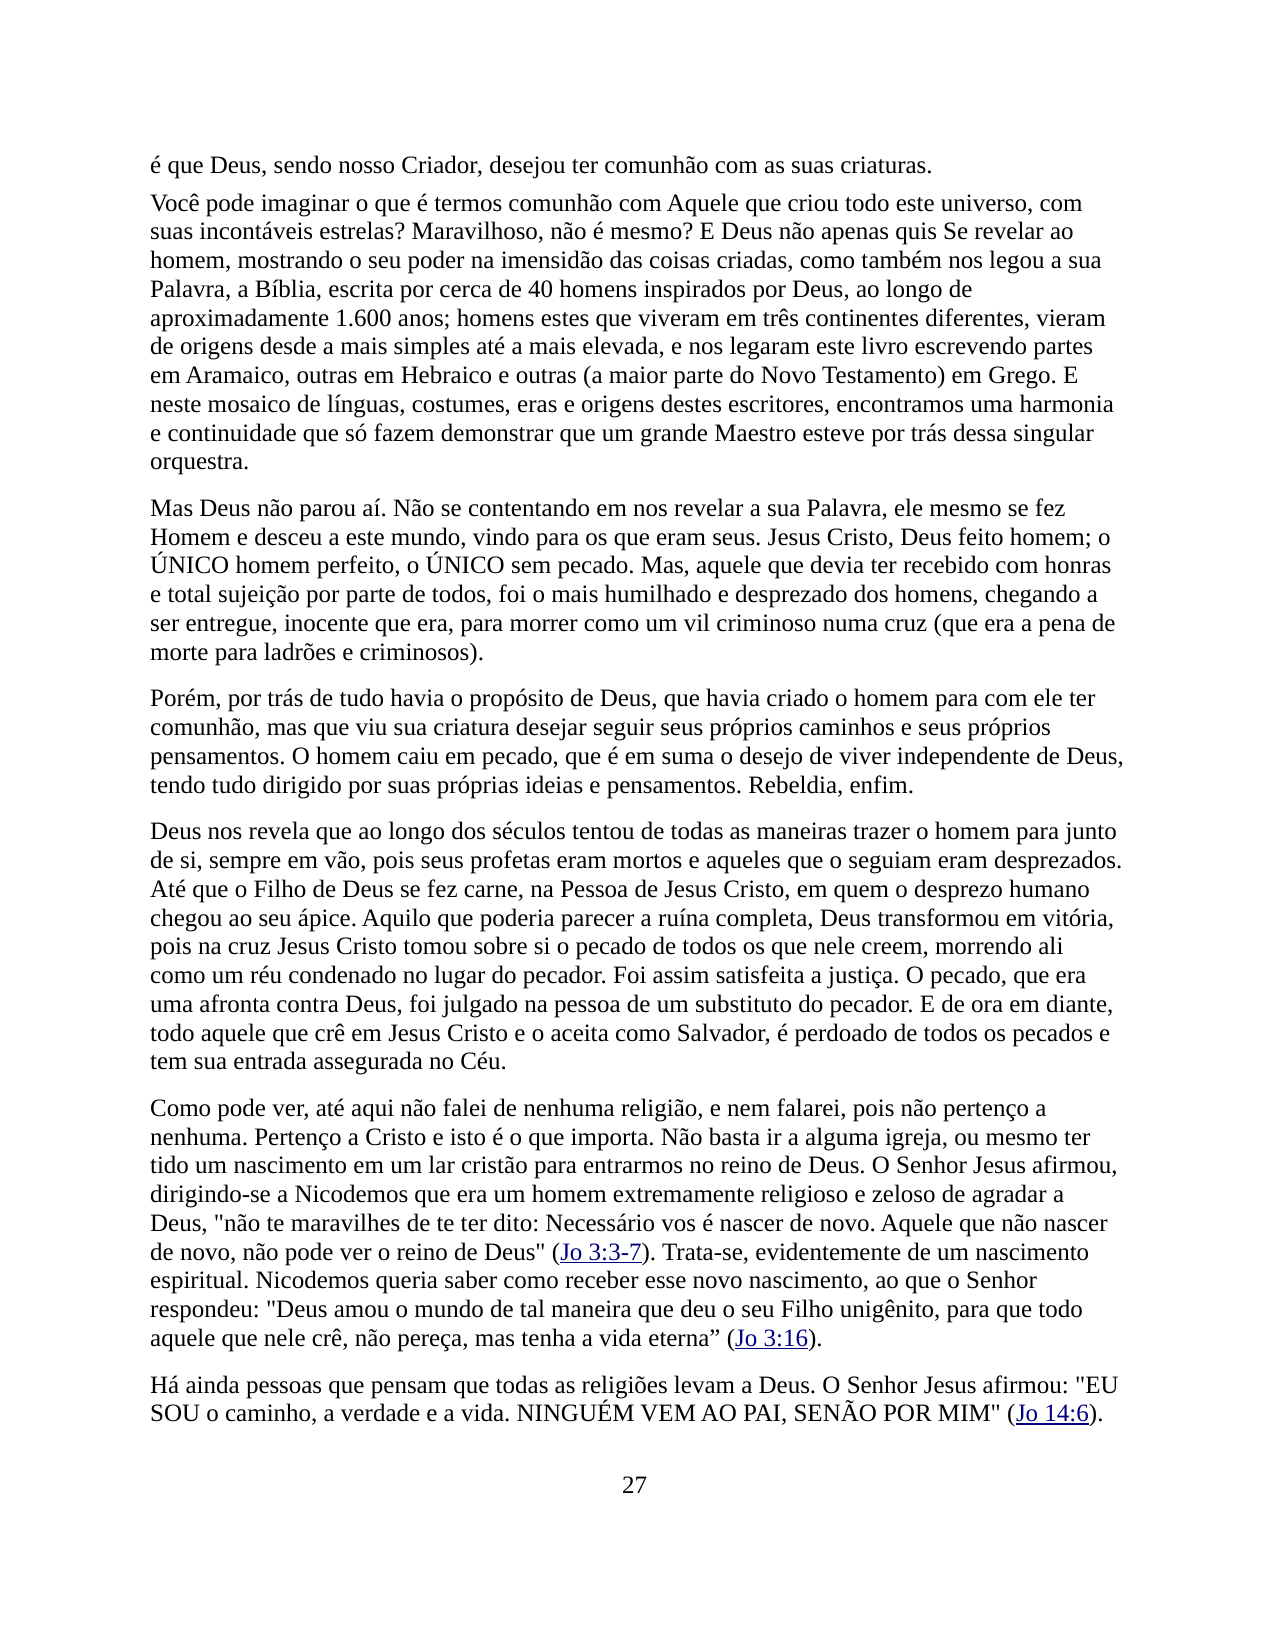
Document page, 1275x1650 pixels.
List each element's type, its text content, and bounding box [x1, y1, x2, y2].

text Como pode ver, até aqui não falei de nenhuma religião, e nem falarei, pois não pertenço a nenhuma. Pertenço a Cristo e isto é o que importa. Não basta ir a alguma igreja, ou mesmo ter tido um nascimento em um lar cristão para entrarmos no reino de Deus. O Senhor Jesus afirmou, dirigindo-se a Nicodemos que era um homem extremamente religioso e zeloso de agradar a Deus, "não te maravilhes de te ter dito: Necessário vos é nascer de novo. Aquele que não nascer de novo, não pode ver o reino de Deus" (Jo 3:3-7). Trata-se, evidentemente de um nascimento espiritual. Nicodemos queria saber como receber esse novo nascimento, ao que o Senhor respondeu: "Deus amou o mundo de tal maneira que deu o seu Filho unigênito, para que todo aquele que nele crê, não pereça, mas tenha a vida eterna” (Jo 3:16). [150, 1093, 1125, 1352]
text é que Deus, sendo nosso Criador, desejou ter comunhão com as suas criaturas. [150, 150, 1125, 179]
text Mas Deus não parou aí. Não se contentando em nos revelar a sua Palavra, ele mesmo se fez Homem e desceu a este mundo, vindo para os que eram seus. Jesus Cristo, Deus feito homem; o ÚNICO homem perfeito, o ÚNICO sem pecado. Mas, aquele que devia ter recebido com honras e total sujeição por parte de todos, foi o mais humilhado e desprezado dos homens, chegando a ser entregue, inocente que era, para morrer como um vil criminoso numa cruz (que era a pena de morte para ladrões e criminosos). [150, 493, 1125, 666]
text Deus nos revela que ao longo dos séculos tentou de todas as maneiras trazer o homem para junto de si, sempre em vão, pois seus profetas eram mortos e aqueles que o seguiam eram desprezados. Até que o Filho de Deus se fez carne, na Pessoa de Jesus Cristo, em quem o desprezo humano chegou ao seu ápice. Aquilo que poderia parecer a ruína completa, Deus transformou em vitória, pois na cruz Jesus Cristo tomou sobre si o pecado de todos os que nele creem, morrendo ali como um réu condenado no lugar do pecador. Foi assim satisfeita a justiça. O pecado, que era uma afronta contra Deus, foi julgado na pessoa de um substituto do pecador. E de ora em diante, todo aquele que crê em Jesus Cristo e o aceita como Salvador, é perdoado de todos os pecados e tem sua entrada assegurada no Céu. [150, 816, 1125, 1075]
text Porém, por trás de tudo havia o propósito de Deus, que havia criado o homem para com ele ter comunhão, mas que viu sua criatura desejar seguir seus próprios caminhos e seus próprios pensamentos. O homem caiu em pecado, que é em suma o desejo de viver independente de Deus, tendo tudo dirigido por suas próprias ideias e pensamentos. Rebeldia, enfim. [150, 683, 1125, 798]
text Você pode imaginar o que é termos comunhão com Aquele que criou todo este universo, com suas incontáveis estrelas? Maravilhoso, não é mesmo? E Deus não apenas quis Se revelar ao homem, mostrando o seu poder na imensidão das coisas criadas, como também nos legou a sua Palavra, a Bíblia, escrita por cerca de 40 homens inspirados por Deus, ao longo de aproximadamente 1.600 anos; homens estes que viveram em três continentes diferentes, vieram de origens desde a mais simples até a mais elevada, e nos legaram este livro escrevendo partes em Aramaico, outras em Hebraico e outras (a maior parte do Novo Testamento) em Grego. E neste mosaico de línguas, costumes, eras e origens destes escritores, encontramos uma harmonia e continuidade que só fazem demonstrar que um grande Maestro esteve por trás dessa singular orquestra. [150, 188, 1125, 475]
text Há ainda pessoas que pensam que todas as religiões levam a Deus. O Senhor Jesus afirmou: "EU SOU o caminho, a verdade e a vida. NINGUÉM VEM AO PAI, SENÃO POR MIM" (Jo 14:6). [150, 1370, 1125, 1427]
